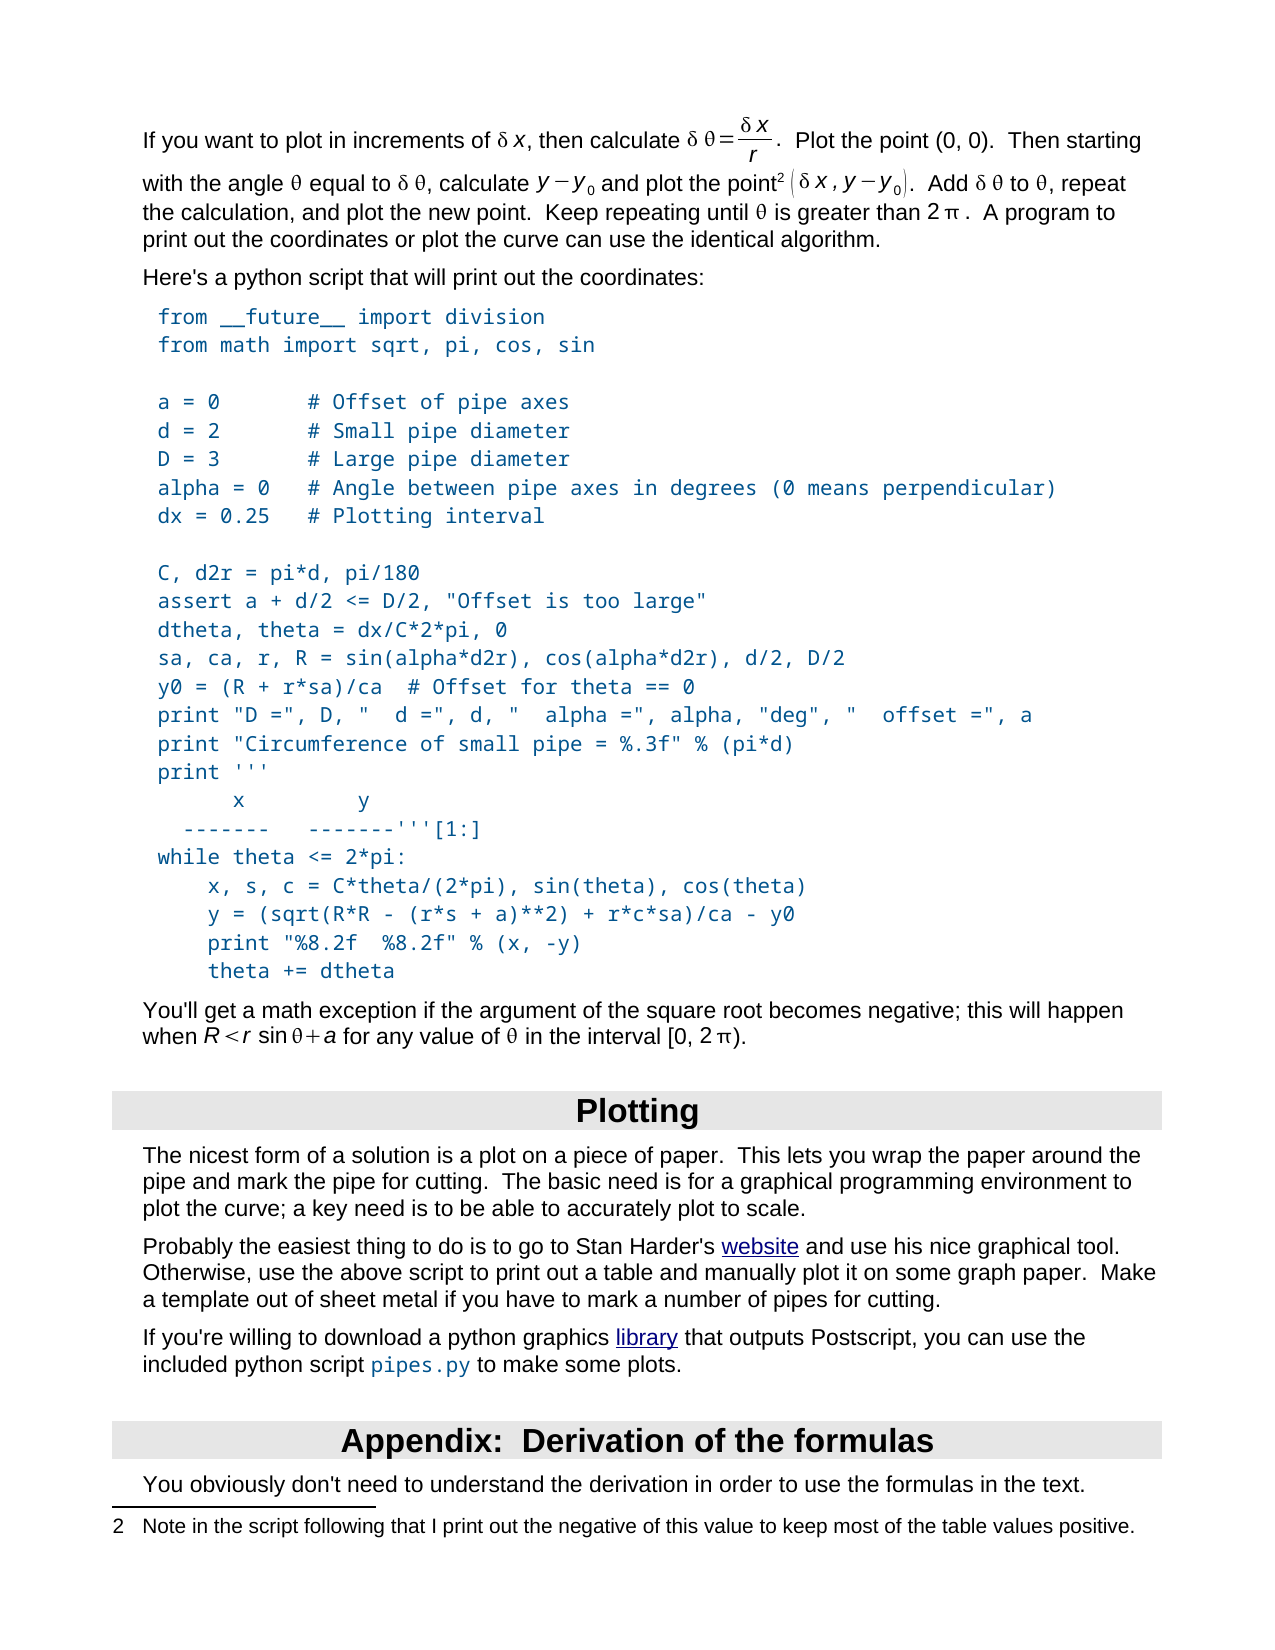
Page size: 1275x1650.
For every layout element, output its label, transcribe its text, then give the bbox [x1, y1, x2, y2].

text y0 = (R + r*sa)/ca # Offset for theta == 0 [157, 672, 1162, 700]
text from __future__ import division [157, 302, 1162, 331]
text ------- -------'''[1:] [157, 814, 1162, 842]
text The nicest form of a solution is a plot on a piece of paper. This lets you wrap the paper around the pipe and mark the pipe for cutting. The basic need is for a graphical programming environment to plot the curve; a key need is to be able to accurately plot to scale. [142, 1142, 1162, 1221]
text print "D =", D, " d =", d, " alpha =", alpha, "deg", " offset =", a [157, 700, 1162, 729]
text dx = 0.25 # Plotting interval [157, 501, 1162, 530]
text Here's a python script that will print out the coordinates: [142, 264, 1162, 290]
text Note in the script following that I print out the negative of this value to keep most of the table values positive. [112, 1513, 1162, 1537]
text y = (sqrt(R*R - (r*s + a)**2) + r*c*sa)/ca - y0 [157, 899, 1162, 928]
text alpha = 0 # Angle between pipe axes in degrees (0 means perpendicular) [157, 473, 1162, 501]
text Probably the easiest thing to do is to go to Stan Harder's website and use his nice graphical tool. Otherwise, use the above script to print out a table and manually plot it on some graph paper. Make a template out of sheet metal if you have to mark a number of pipes for cutting. [142, 1233, 1162, 1312]
text print ''' [157, 757, 1162, 786]
text from math import sqrt, pi, cos, sin [157, 331, 1162, 359]
text x, s, c = C*theta/(2*pi), sin(theta), cos(theta) [157, 871, 1162, 899]
text You'll get a math exception if the argument of the square root becomes negative; this will happen when for any value of in the interval [0, ). [142, 997, 1162, 1049]
subtitle Appendix: Derivation of the formulas [112, 1421, 1162, 1459]
subtitle Plotting [112, 1091, 1162, 1130]
text x y [157, 786, 1162, 814]
text d = 2 # Small pipe diameter [157, 416, 1162, 444]
text assert a + d/2 <= D/2, "Offset is too large" [157, 587, 1162, 615]
text a = 0 # Offset of pipe axes [157, 387, 1162, 416]
text C, d2r = pi*d, pi/180 [157, 558, 1162, 587]
text dtheta, theta = dx/C*2*pi, 0 [157, 615, 1162, 643]
text print "%8.2f %8.2f" % (x, -y) [157, 928, 1162, 956]
text theta += dtheta [157, 956, 1162, 985]
text print "Circumference of small pipe = %.3f" % (pi*d) [157, 729, 1162, 757]
text You obviously don't need to understand the derivation in order to use the formulas in the text. [142, 1471, 1162, 1497]
text while theta <= 2*pi: [157, 842, 1162, 871]
text If you're willing to download a python graphics library that outputs Postscript, you can use the included python script pipes.py to make some plots. [142, 1324, 1162, 1379]
text If you want to plot in increments of , then calculate Plot the point (0, 0). Then starting with the angle equal to , calculate and plot the point . Add to , repeat the calculation, and plot the new point. Keep repeating until is greater than A program to print out the coordinates or plot the curve can use the identical algorithm. [142, 112, 1162, 252]
text D = 3 # Large pipe diameter [157, 444, 1162, 473]
text sa, ca, r, R = sin(alpha*d2r), cos(alpha*d2r), d/2, D/2 [157, 643, 1162, 672]
